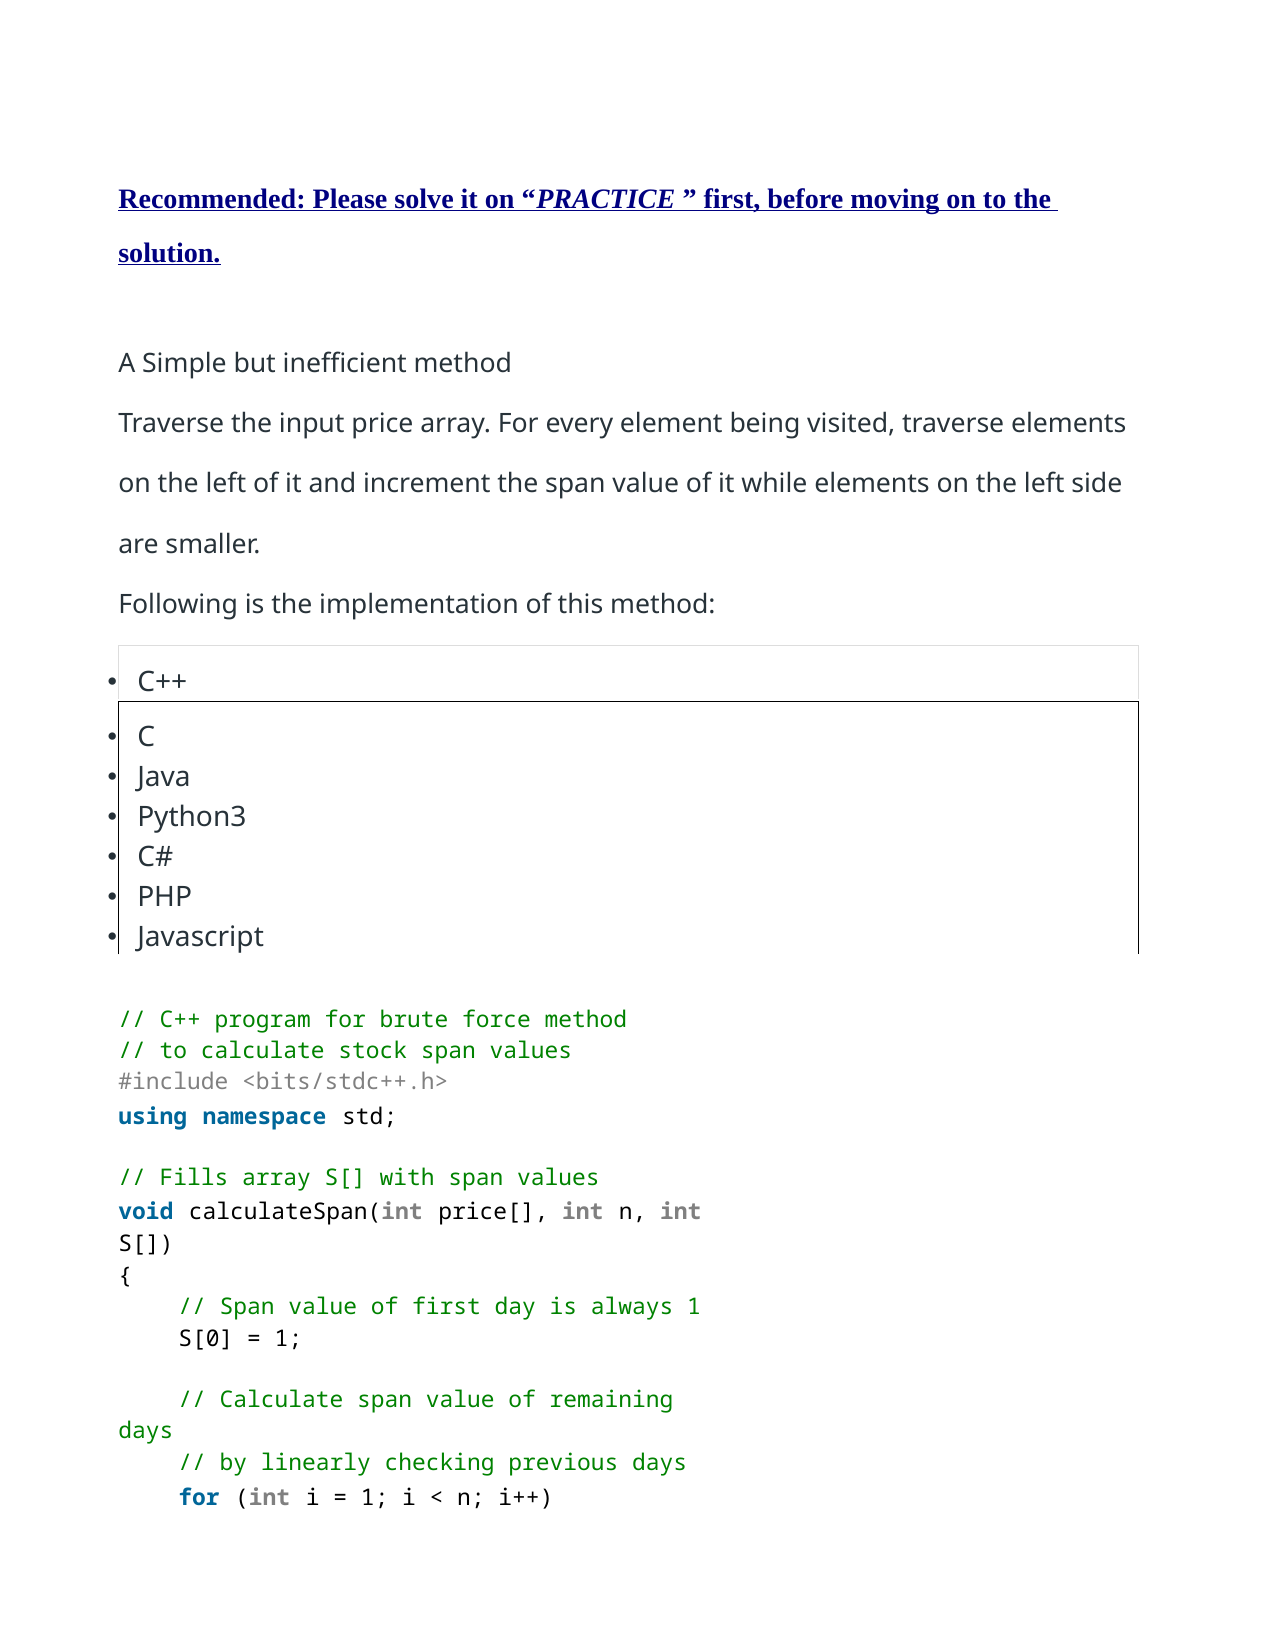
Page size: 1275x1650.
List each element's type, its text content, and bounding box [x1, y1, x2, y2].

list Javascript [119, 901, 1138, 954]
list C++ [119, 646, 1138, 699]
text A Simple but inefficient method Traverse the input price array. For every element being visited, traverse elements on the left of it and increment the span value of it while elements on the left side are smaller. Following is the implementation of this method: [118, 344, 1157, 621]
list C [119, 702, 1138, 741]
table_header // C++ program for brute force method // to calculate stock span values #include <bits/stdc++.h> using namespace std; // Fills array S[] with span values void calculateSpan(int price[], int n, int S[]) { // Span value of first day is always 1 S[0] = 1; // Calculate span value of remaining days // by linearly checking previous days for (int i = 1; i < n; i++) [118, 1003, 748, 1513]
list Java [119, 741, 1138, 781]
list C# [119, 821, 1138, 861]
list Python3 [119, 781, 1138, 821]
list PHP [119, 861, 1138, 901]
text Recommended: Please solve it on “PRACTICE ” first, before moving on to the solution. [118, 182, 1157, 322]
